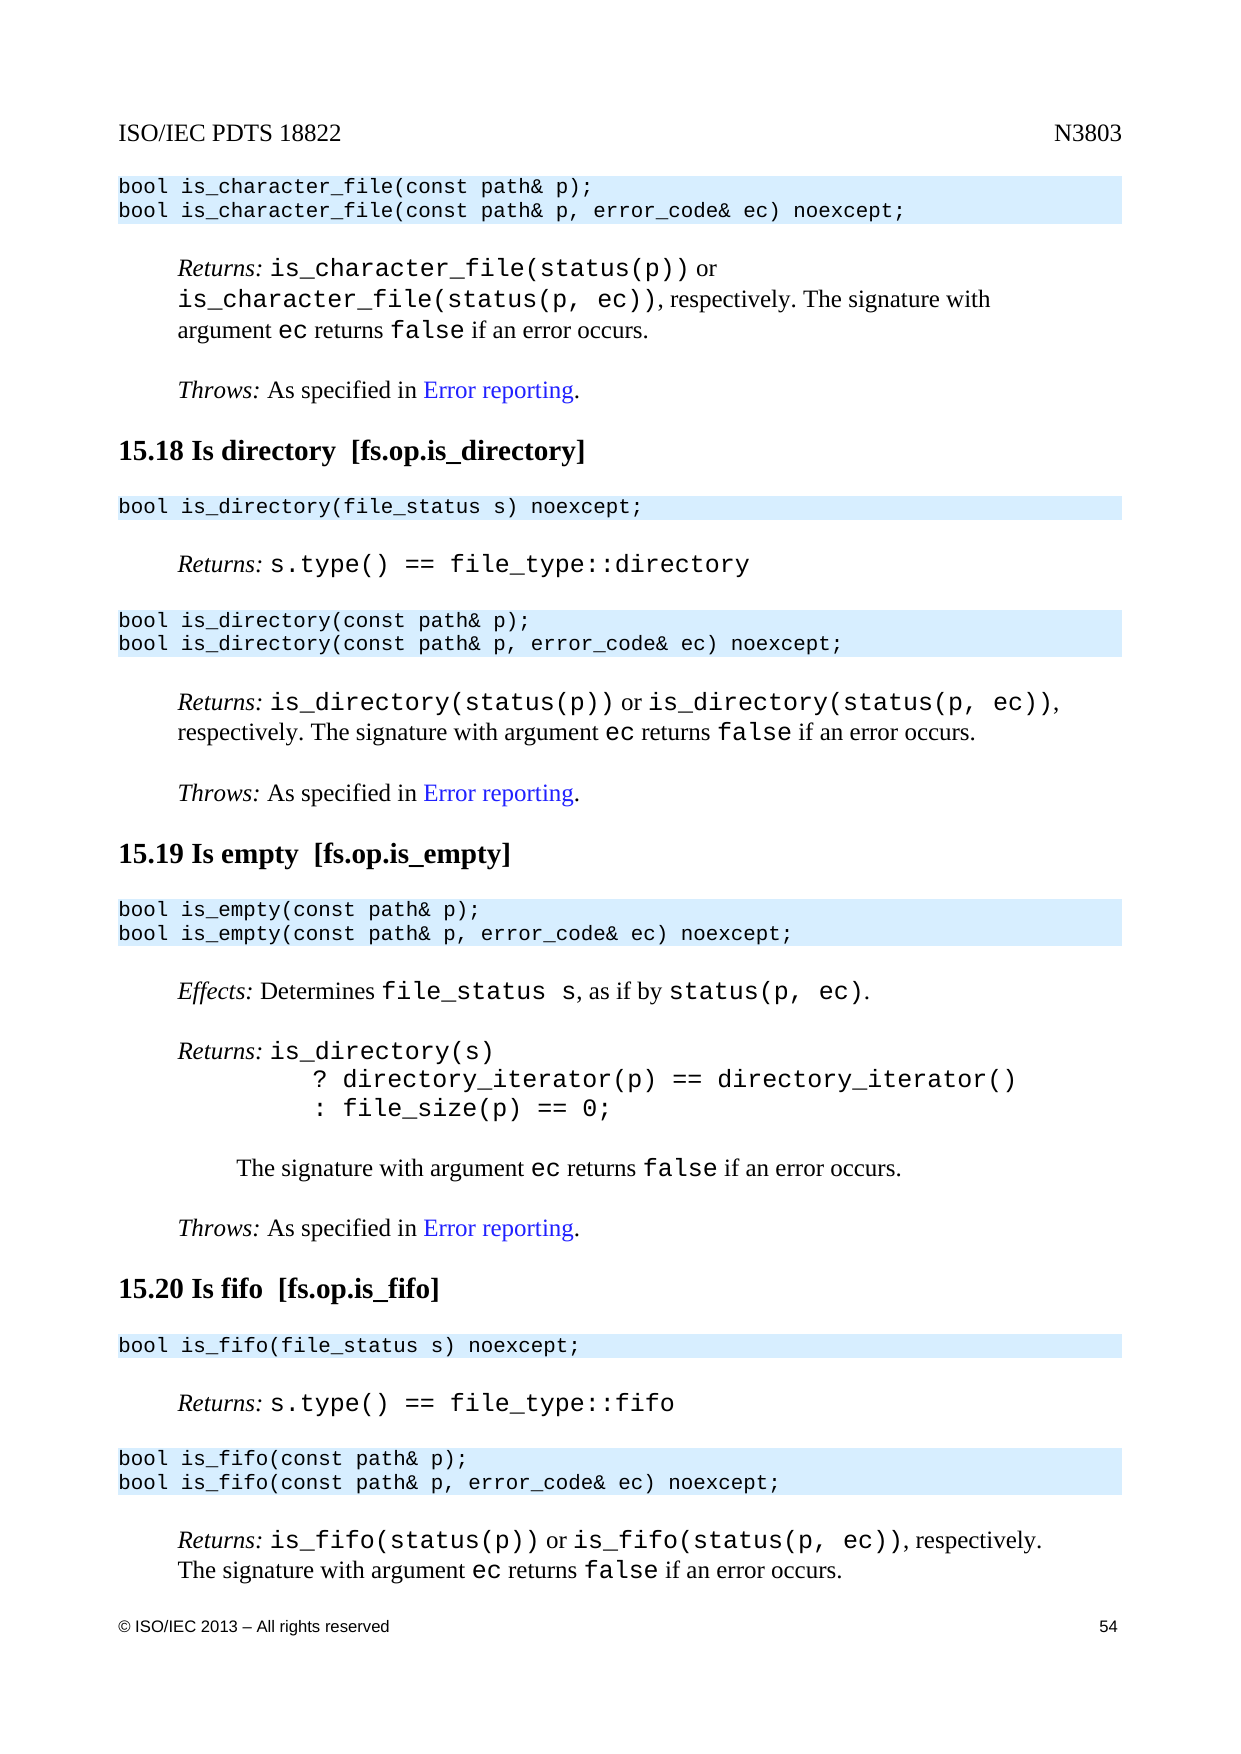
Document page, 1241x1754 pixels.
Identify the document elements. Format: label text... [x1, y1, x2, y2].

text Returns: is_character_file(status(p)) or is_character_file(status(p, ec)), respectively. The signature with argument ec returns false if an error occurs. [177, 253, 1063, 346]
text Throws: As specified in Error reporting. [177, 778, 1063, 806]
subtitle 15.18 Is directory [fs.op.is_directory] [118, 433, 1122, 467]
text bool is_fifo(const path& p); [118, 1448, 1122, 1472]
text bool is_fifo(file_status s) noexcept; [118, 1334, 1122, 1358]
text bool is_fifo(const path& p, error_code& ec) noexcept; [118, 1472, 1122, 1495]
text bool is_empty(const path& p); [118, 899, 1122, 923]
text Returns: is_fifo(status(p)) or is_fifo(status(p, ec)), respectively. The signature with argument ec returns false if an error occurs. [177, 1525, 1063, 1586]
text bool is_directory(file_status s) noexcept; [118, 496, 1122, 520]
text The signature with argument ec returns false if an error occurs. [236, 1153, 1004, 1184]
text Throws: As specified in Error reporting. [177, 375, 1063, 404]
text bool is_directory(const path& p); [118, 610, 1122, 633]
text Returns: is_directory(status(p)) or is_directory(status(p, ec)), respectively. The signature with argument ec returns false if an error occurs. [177, 687, 1063, 748]
text Returns: s.type() == file_type::directory [177, 549, 1063, 580]
subtitle 15.19 Is empty [fs.op.is_empty] [118, 836, 1122, 869]
text Returns: s.type() == file_type::fifo [177, 1388, 1063, 1418]
text Throws: As specified in Error reporting. [177, 1213, 1063, 1242]
subtitle 15.20 Is fifo [fs.op.is_fifo] [118, 1272, 1122, 1305]
text bool is_character_file(const path& p, error_code& ec) noexcept; [118, 200, 1122, 224]
text Effects: Determines file_status s, as if by status(p, ec). [177, 976, 1063, 1007]
text Returns: is_directory(s) ? directory_iterator(p) == directory_iterator() : file_size(p) == 0; [177, 1036, 1063, 1123]
text bool is_empty(const path& p, error_code& ec) noexcept; [118, 923, 1122, 946]
text bool is_directory(const path& p, error_code& ec) noexcept; [118, 633, 1122, 657]
text bool is_character_file(const path& p); [118, 176, 1122, 200]
